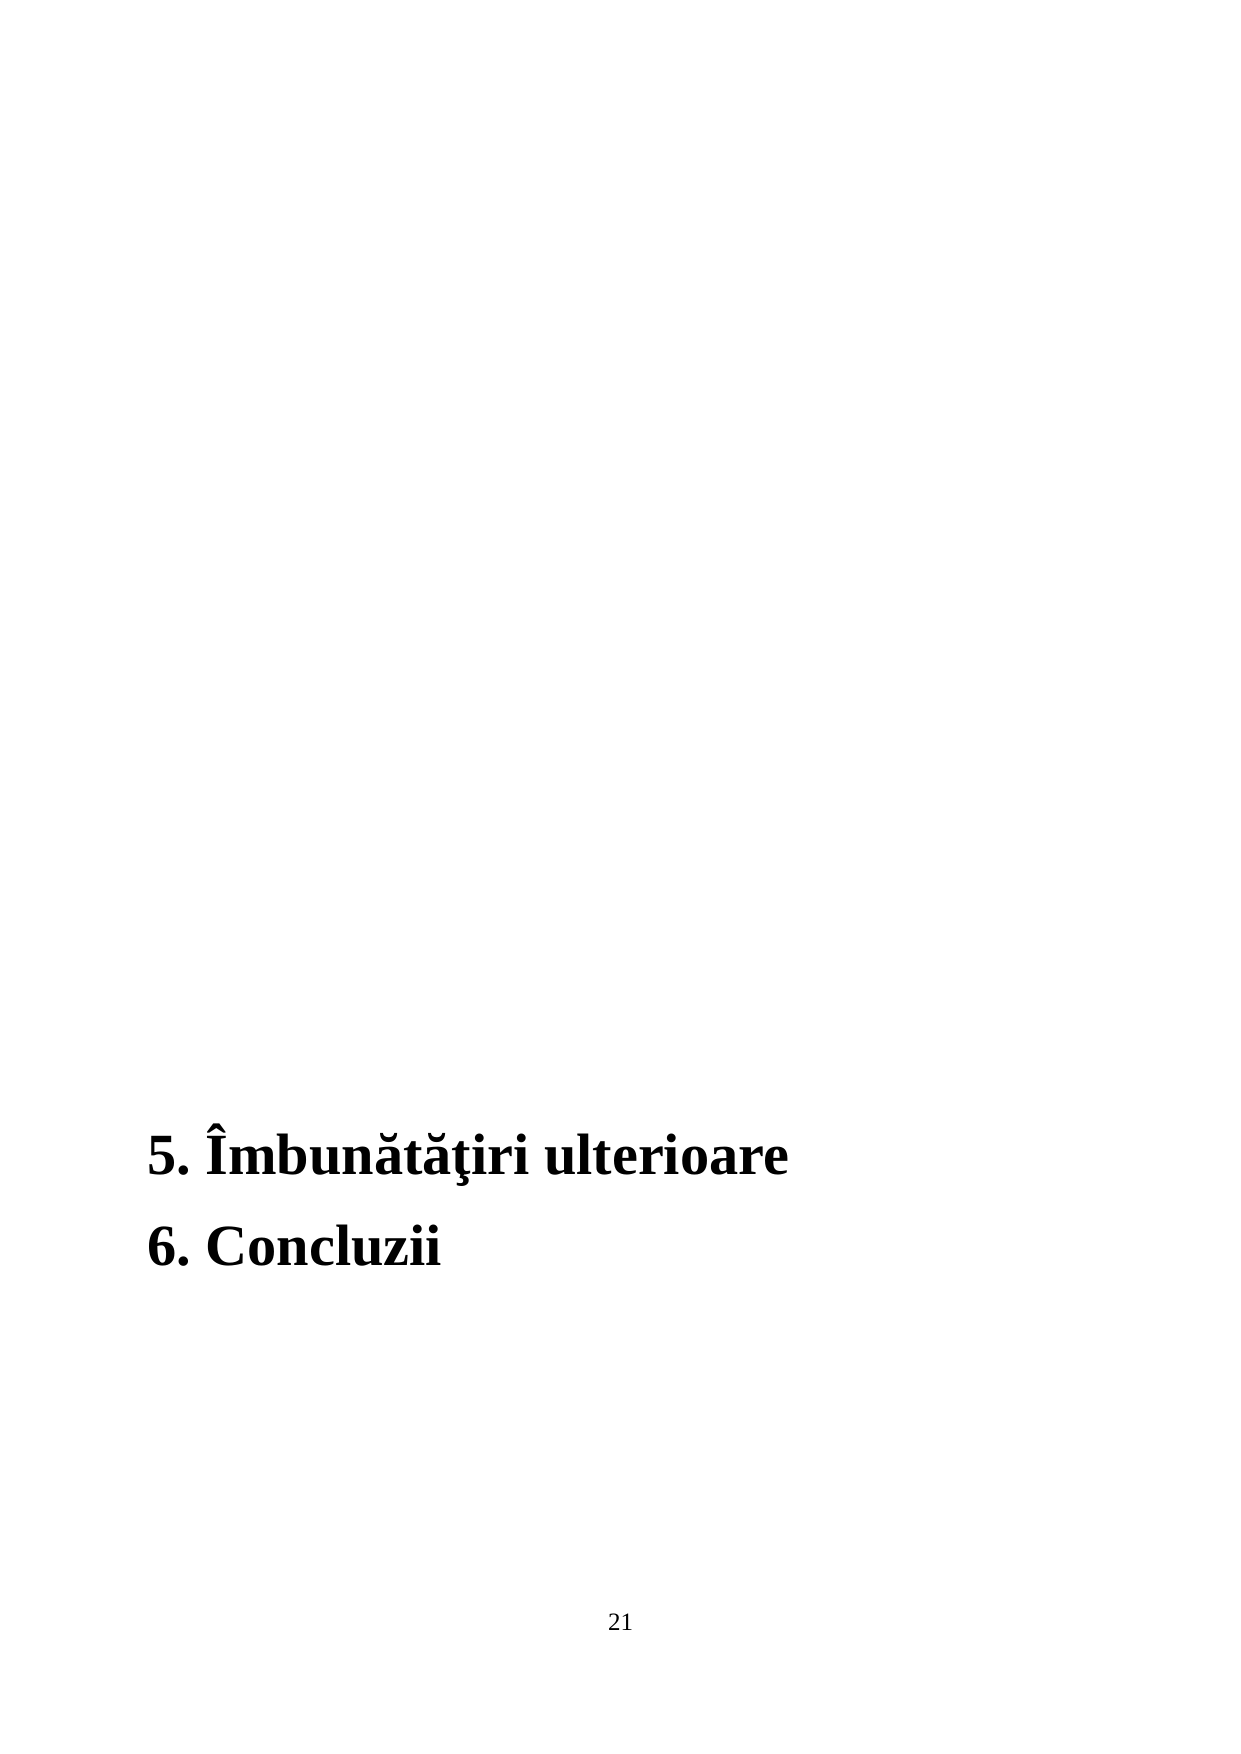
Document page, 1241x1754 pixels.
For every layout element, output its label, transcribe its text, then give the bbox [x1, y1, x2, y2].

subtitle 5. Îmbunătăţiri ulterioare [147, 1119, 1093, 1187]
subtitle 6. Concluzii [147, 1211, 1093, 1278]
